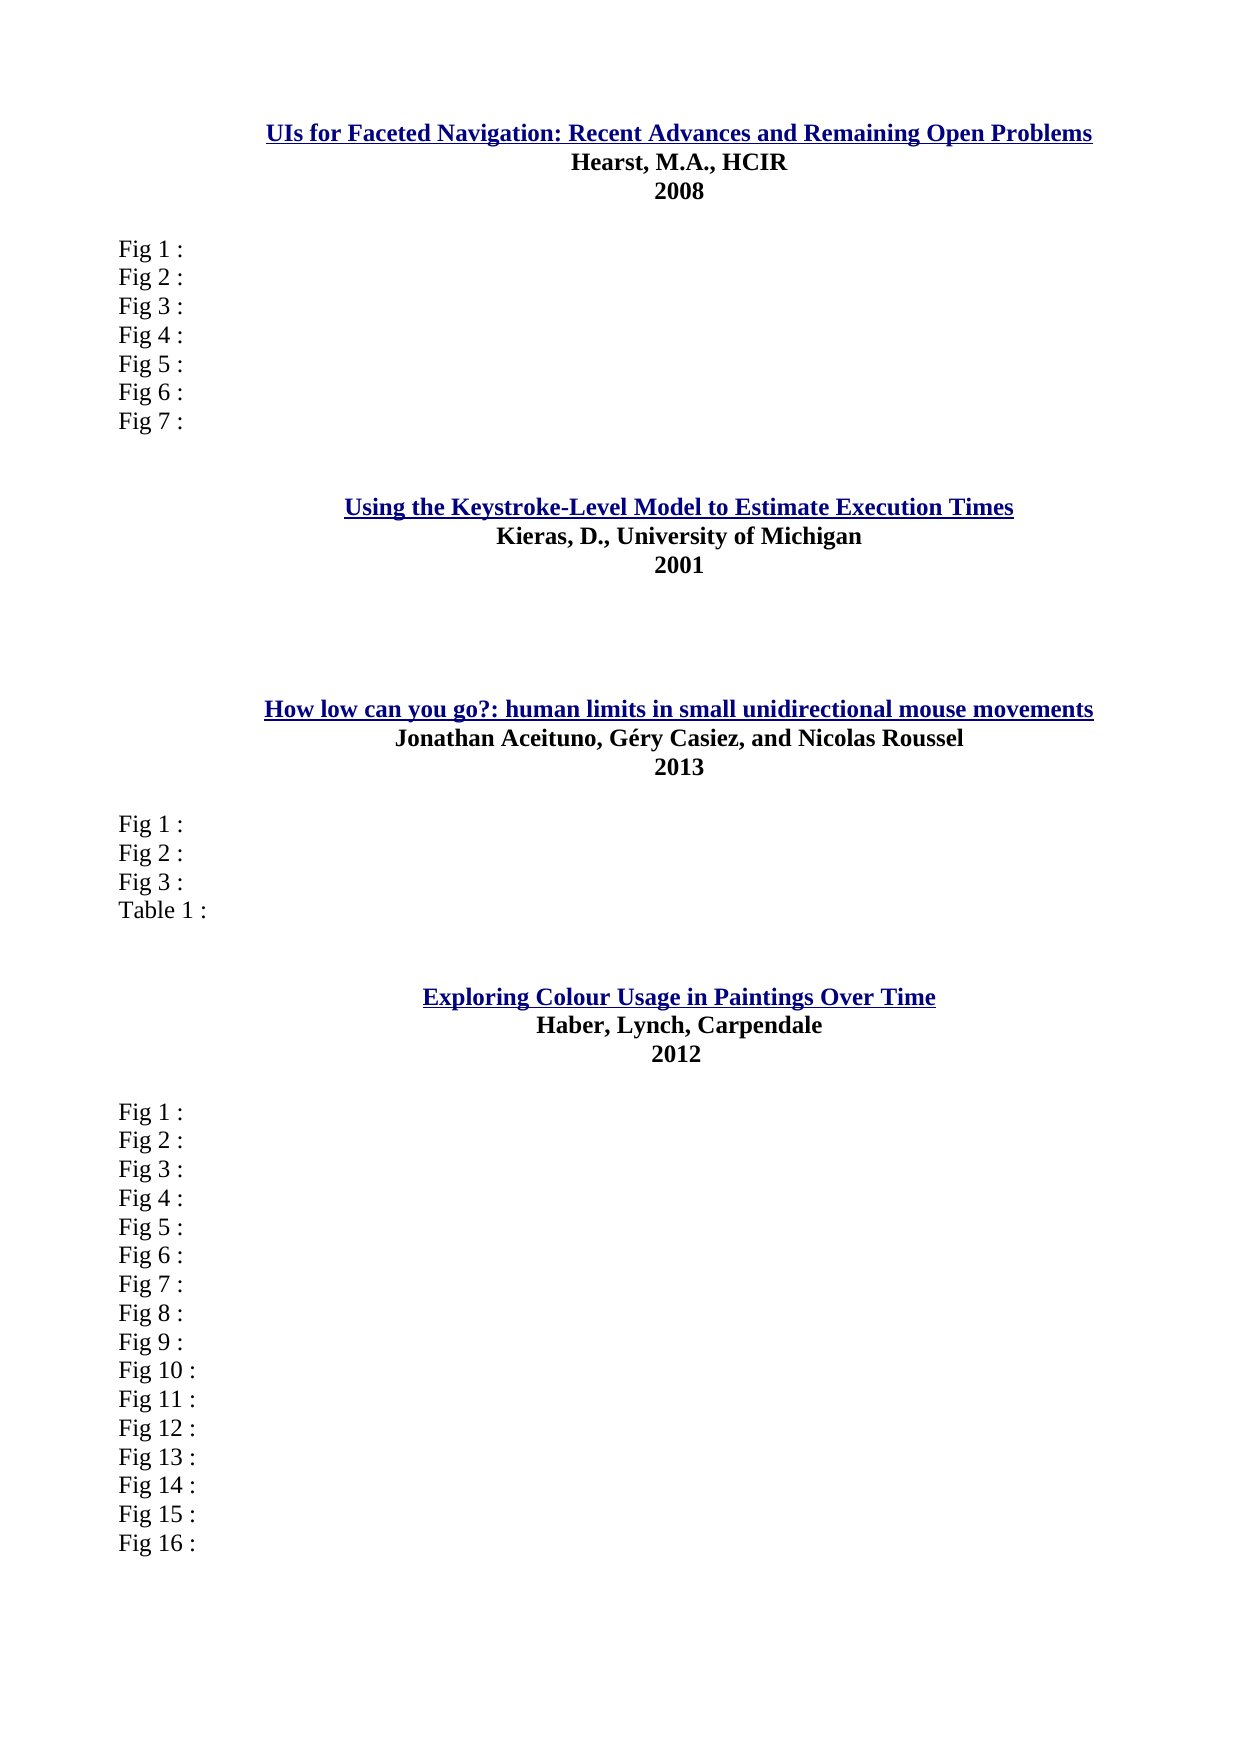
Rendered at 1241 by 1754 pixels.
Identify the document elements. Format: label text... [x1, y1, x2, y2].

text 2008 [118, 176, 1240, 205]
text Fig 13 : [118, 1442, 1240, 1470]
text Fig 1 : [118, 1097, 1240, 1125]
text ﻿UIs for Faceted Navigation: Recent Advances and Remaining Open Problems [118, 118, 1240, 147]
text Fig 3 : [118, 1154, 1240, 1183]
text ﻿ [118, 665, 1240, 694]
text Fig 15 : [118, 1499, 1240, 1528]
text Fig 5 : [118, 349, 1240, 377]
text Fig 2 : [118, 838, 1240, 867]
text Fig 2 : [118, 1125, 1240, 1154]
text Table 1 : [118, 895, 1240, 924]
text Fig 6 : [118, 1240, 1240, 1269]
text 2013 [118, 752, 1240, 780]
text Fig 11 : [118, 1384, 1240, 1413]
text Fig 12 : [118, 1413, 1240, 1442]
text Using the Keystroke-Level Model to Estimate Execution Times [118, 492, 1240, 521]
text Fig 8 : [118, 1298, 1240, 1327]
text Exploring Colour Usage in Paintings Over Time [118, 982, 1240, 1010]
text Fig 7 : [118, 1269, 1240, 1298]
text 2012 [118, 1039, 1240, 1068]
text Jonathan Aceituno, Géry Casiez, and Nicolas Roussel [118, 723, 1240, 752]
text Haber, Lynch, Carpendale [118, 1010, 1240, 1039]
text Fig 14 : [118, 1470, 1240, 1499]
text Fig 1 : [118, 809, 1240, 838]
text Kieras, D., University of Michigan [118, 521, 1240, 550]
text How low can you go?: human limits in small unidirectional mouse movements [118, 694, 1240, 723]
text Fig 5 : [118, 1212, 1240, 1240]
text Hearst, M.A., HCIR [118, 147, 1240, 176]
text Fig 1 : [118, 234, 1240, 262]
text Fig 6 : [118, 377, 1240, 406]
text Fig 4 : [118, 320, 1240, 349]
text Fig 16 : [118, 1528, 1240, 1557]
text Fig 4 : [118, 1183, 1240, 1212]
text Fig 3 : [118, 867, 1240, 895]
text Fig 2 : [118, 262, 1240, 291]
text Fig 7 : [118, 406, 1240, 435]
text Fig 10 : [118, 1355, 1240, 1384]
text Fig 3 : [118, 291, 1240, 320]
text Fig 9 : [118, 1327, 1240, 1355]
text 2001 [118, 550, 1240, 579]
